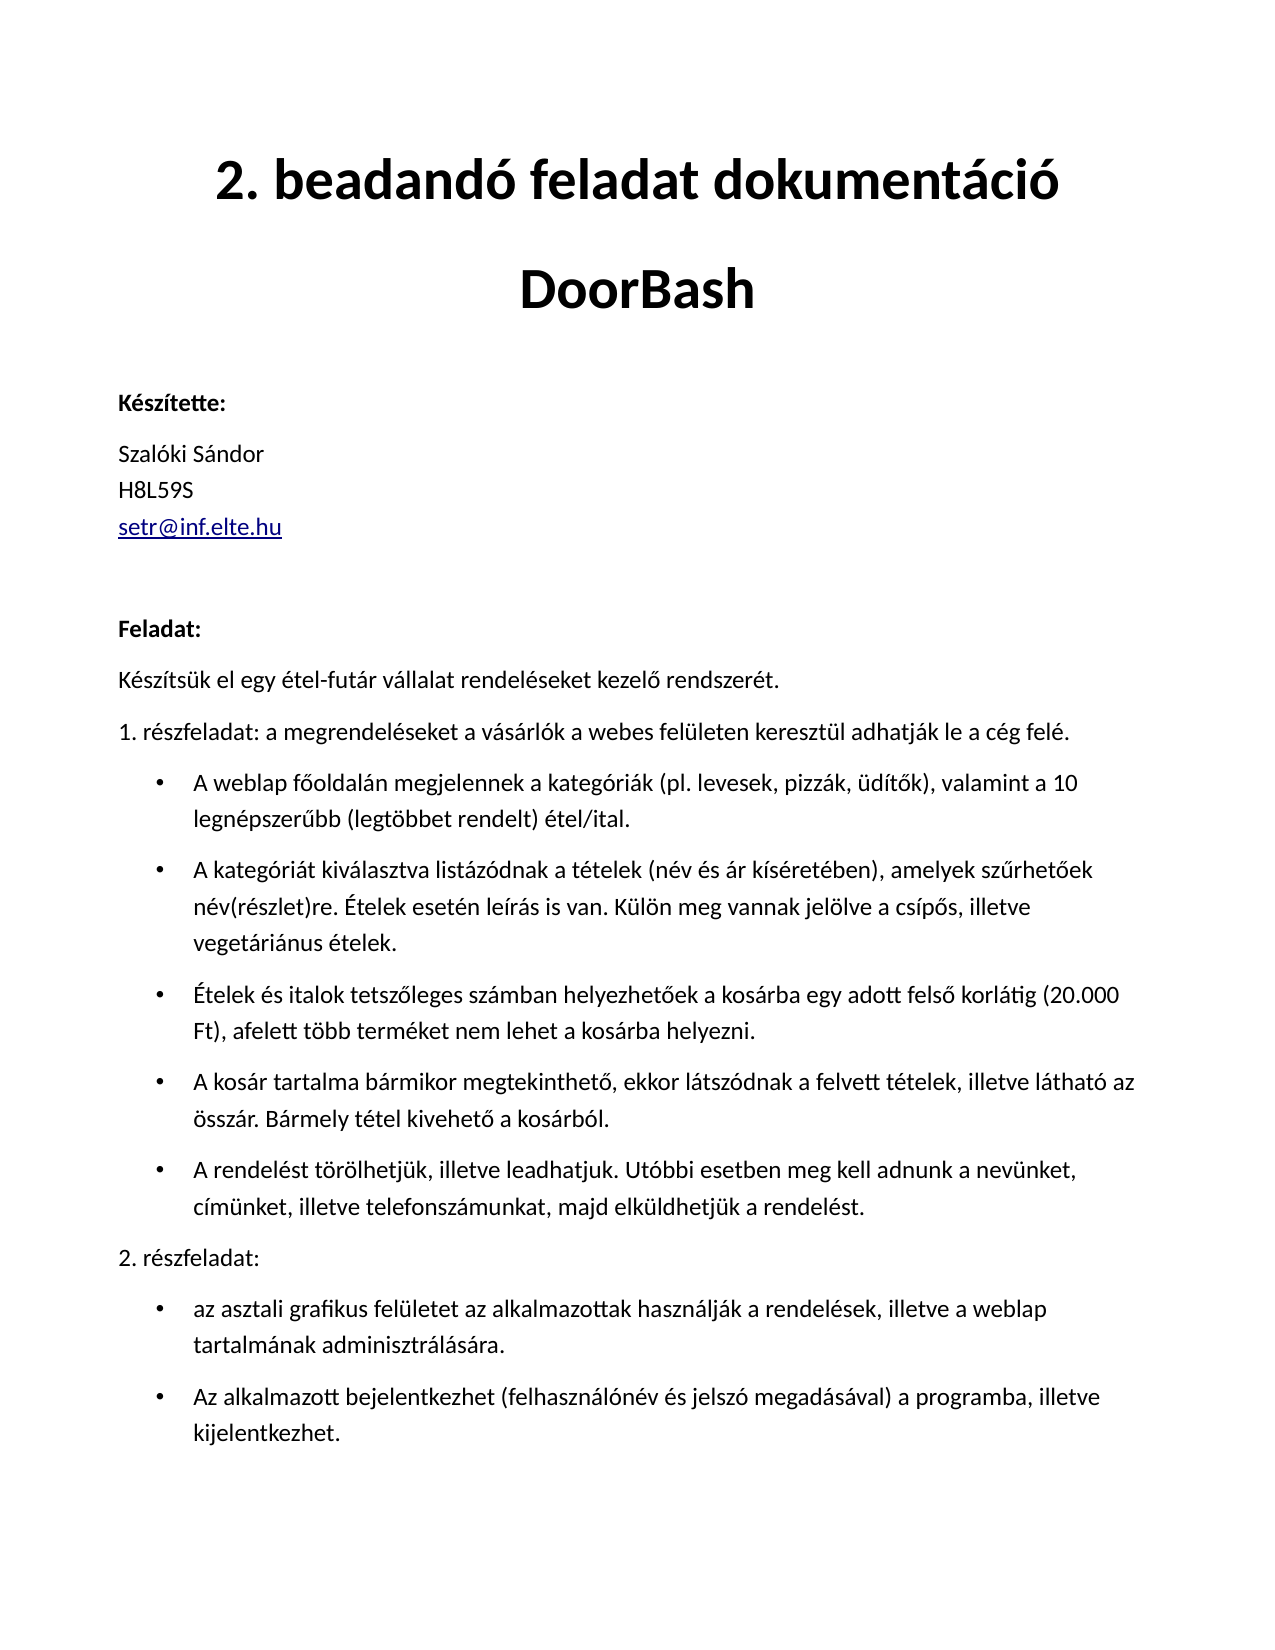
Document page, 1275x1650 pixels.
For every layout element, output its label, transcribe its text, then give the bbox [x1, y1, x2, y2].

list Ételek és italok tetszőleges számban helyezhetőek a kosárba egy adott felső korlátig (20.000 Ft), afelett több terméket nem lehet a kosárba helyezni. [156, 979, 1157, 1046]
list A rendelést törölhetjük, illetve leadhatjuk. Utóbbi esetben meg kell adnunk a nevünket, címünket, illetve telefonszámunkat, majd elküldhetjük a rendelést. [156, 1154, 1157, 1221]
list A weblap főoldalán megjelennek a kategóriák (pl. levesek, pizzák, üdítők), valamint a 10 legnépszerűbb (legtöbbet rendelt) étel/ital. [156, 767, 1157, 834]
list A kategóriát kiválasztva listázódnak a tételek (név és ár kíséretében), amelyek szűrhetőek név(részlet)re. Ételek esetén leírás is van. Külön meg vannak jelölve a csípős, illetve vegetáriánus ételek. [156, 854, 1157, 958]
text 1. részfeladat: a megrendeléseket a vásárlók a webes felületen keresztül adhatják le a cég felé. [118, 716, 1157, 746]
text Feladat: [118, 613, 1157, 644]
list A kosár tartalma bármikor megtekinthető, ekkor látszódnak a felvett tételek, illetve látható az összár. Bármely tétel kivehető a kosárból. [156, 1066, 1157, 1133]
title DoorBash [118, 252, 1157, 323]
title 2. beadandó feladat dokumentáció [118, 143, 1157, 214]
text 2. részfeladat: [118, 1242, 1157, 1272]
text Készítette: [118, 387, 1157, 417]
list az asztali grafikus felületet az alkalmazottak használják a rendelések, illetve a weblap tartalmának adminisztrálására. [156, 1293, 1157, 1360]
text Szalóki Sándor H8L59S setr@inf.elte.hu [118, 438, 1157, 542]
list Az alkalmazott bejelentkezhet (felhasználónév és jelszó megadásával) a programba, illetve kijelentkezhet. [156, 1381, 1157, 1448]
text Készítsük el egy étel-futár vállalat rendeléseket kezelő rendszerét. [118, 664, 1157, 695]
